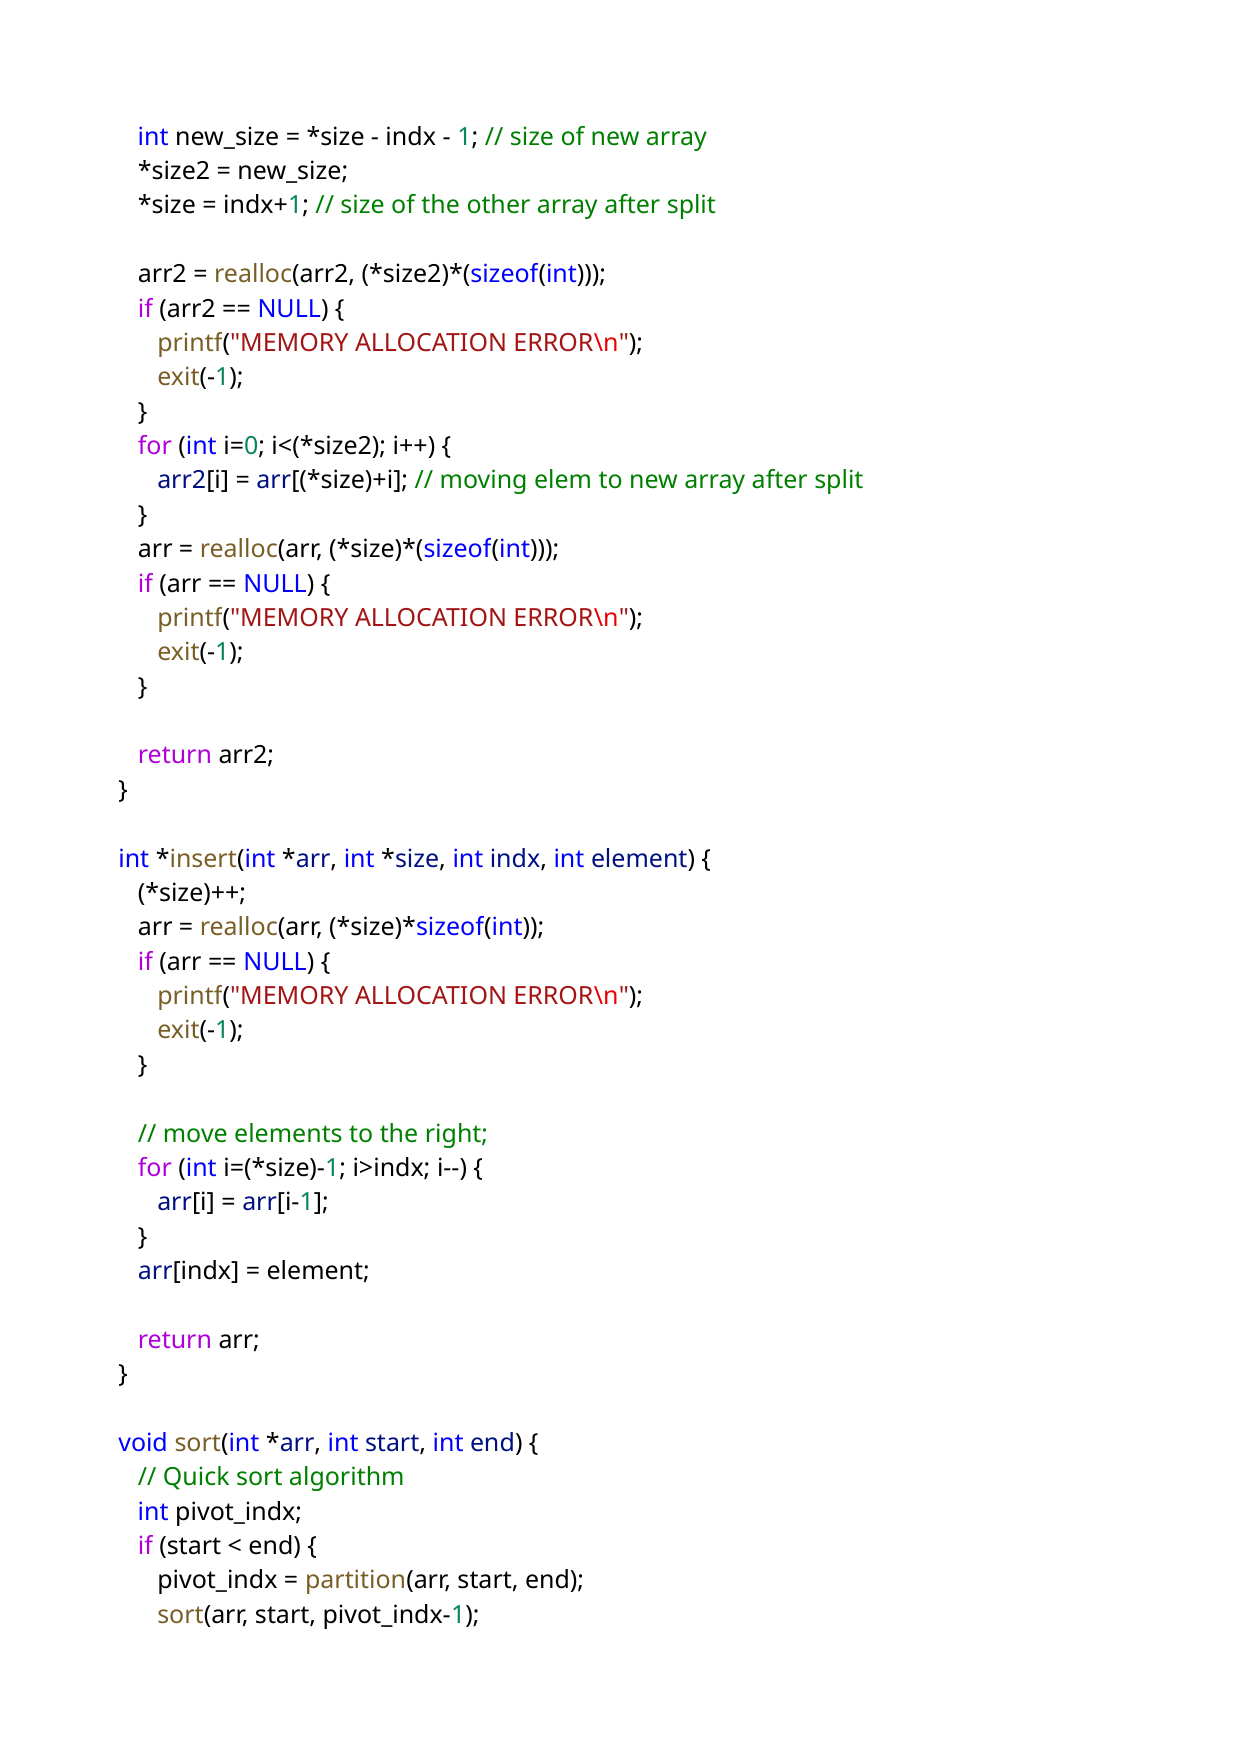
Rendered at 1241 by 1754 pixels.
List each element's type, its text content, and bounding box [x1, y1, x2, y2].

text } [118, 1046, 1122, 1081]
text for (int i=(*size)-1; i>indx; i--) { [118, 1149, 1122, 1184]
text printf("MEMORY ALLOCATION ERROR\n"); [118, 977, 1122, 1012]
text } [118, 771, 1122, 806]
text } [118, 1356, 1122, 1390]
text printf("MEMORY ALLOCATION ERROR\n"); [118, 599, 1122, 634]
text arr = realloc(arr, (*size)*sizeof(int)); [118, 909, 1122, 943]
text int new_size = *size - indx - 1; // size of new array [118, 118, 1122, 152]
text void sort(int *arr, int start, int end) { [118, 1424, 1122, 1459]
text if (arr2 == NULL) { [118, 290, 1122, 324]
text int *insert(int *arr, int *size, int indx, int element) { [118, 840, 1122, 874]
text } [118, 496, 1122, 531]
text return arr; [118, 1321, 1122, 1356]
text arr2 = realloc(arr2, (*size2)*(sizeof(int))); [118, 256, 1122, 290]
text exit(-1); [118, 1012, 1122, 1046]
text arr = realloc(arr, (*size)*(sizeof(int))); [118, 531, 1122, 565]
text *size2 = new_size; [118, 152, 1122, 187]
text arr[indx] = element; [118, 1252, 1122, 1287]
text arr[i] = arr[i-1]; [118, 1184, 1122, 1218]
text if (arr == NULL) { [118, 565, 1122, 599]
text *size = indx+1; // size of the other array after split [118, 187, 1122, 221]
text // Quick sort algorithm [118, 1459, 1122, 1493]
text exit(-1); [118, 359, 1122, 393]
text } [118, 668, 1122, 702]
text exit(-1); [118, 634, 1122, 668]
text printf("MEMORY ALLOCATION ERROR\n"); [118, 324, 1122, 359]
text (*size)++; [118, 874, 1122, 909]
text arr2[i] = arr[(*size)+i]; // moving elem to new array after split [118, 462, 1122, 496]
text // move elements to the right; [118, 1115, 1122, 1149]
text if (start < end) { [118, 1527, 1122, 1562]
text for (int i=0; i<(*size2); i++) { [118, 427, 1122, 462]
text } [118, 1218, 1122, 1252]
text int pivot_indx; [118, 1493, 1122, 1527]
text if (arr == NULL) { [118, 943, 1122, 977]
text sort(arr, start, pivot_indx-1); [118, 1596, 1122, 1631]
text return arr2; [118, 737, 1122, 771]
text } [118, 393, 1122, 427]
text pivot_indx = partition(arr, start, end); [118, 1562, 1122, 1596]
